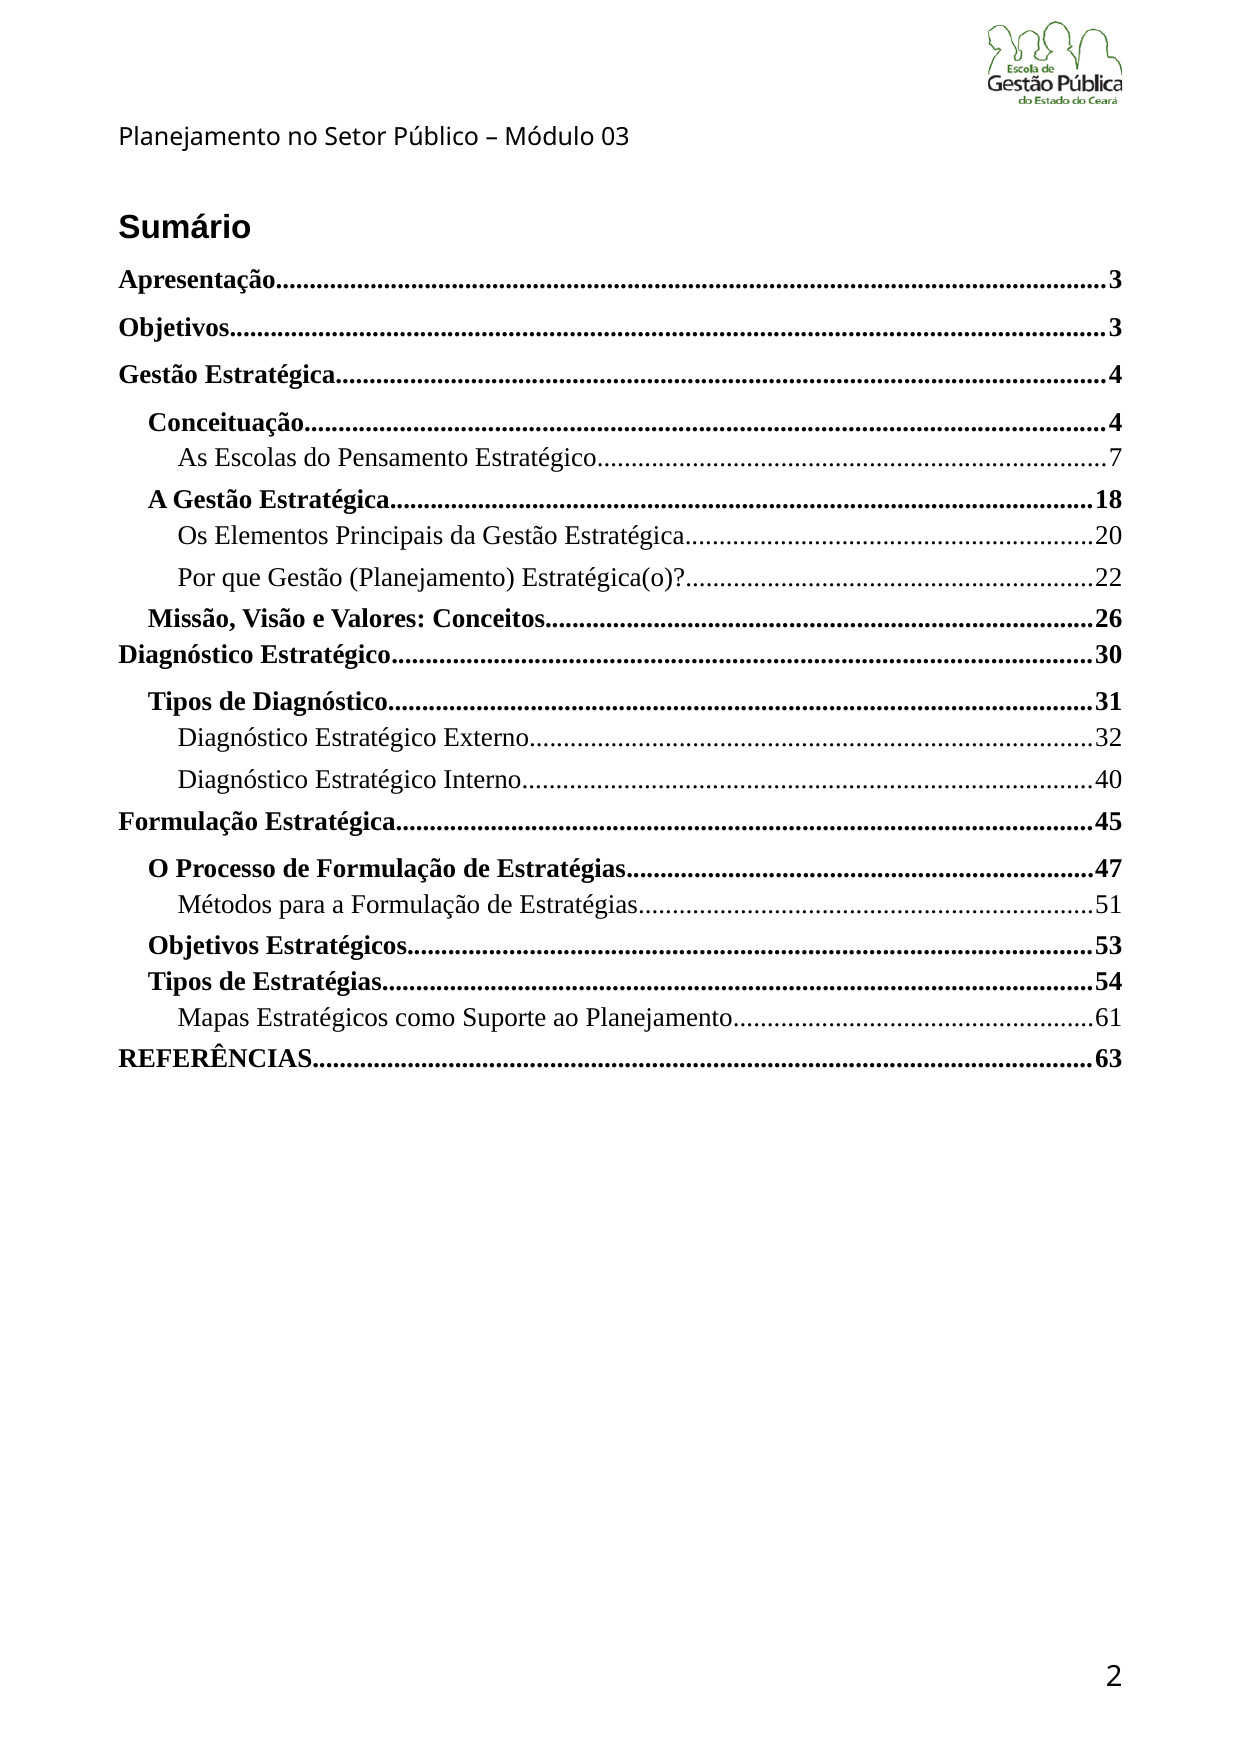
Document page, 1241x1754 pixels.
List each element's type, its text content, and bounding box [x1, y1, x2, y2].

text Missão, Visão e Valores: Conceitos 26 [148, 602, 1122, 633]
text Por que Gestão (Planejamento) Estratégica(o)? 22 [177, 561, 1122, 592]
text Mapas Estratégicos como Suporte ao Planejamento 61 [177, 1001, 1122, 1032]
text Objetivos Estratégicos 53 [148, 929, 1122, 961]
text A Gestão Estratégica 18 [148, 483, 1122, 514]
text Tipos de Estratégias 54 [148, 965, 1122, 996]
text Diagnóstico Estratégico Interno 40 [177, 763, 1122, 794]
text Apresentação 3 [118, 263, 1122, 294]
text Conceituação 4 [148, 406, 1122, 437]
text O Processo de Formulação de Estratégias 47 [148, 852, 1122, 883]
text As Escolas do Pensamento Estratégico 7 [177, 442, 1122, 473]
text Diagnóstico Estratégico 30 [118, 638, 1122, 669]
subtitle Sumário [118, 207, 1122, 245]
text Os Elementos Principais da Gestão Estratégica 20 [177, 519, 1122, 550]
text Tipos de Diagnóstico 31 [148, 686, 1122, 717]
text Objetivos 3 [118, 311, 1122, 342]
text Formulação Estratégica 45 [118, 804, 1122, 836]
text Diagnóstico Estratégico Externo 32 [177, 721, 1122, 752]
text REFERÊNCIAS 63 [118, 1043, 1122, 1074]
text Gestão Estratégica 4 [118, 358, 1122, 389]
picture [118, 21, 1123, 104]
text Métodos para a Formulação de Estratégias 51 [177, 888, 1122, 919]
